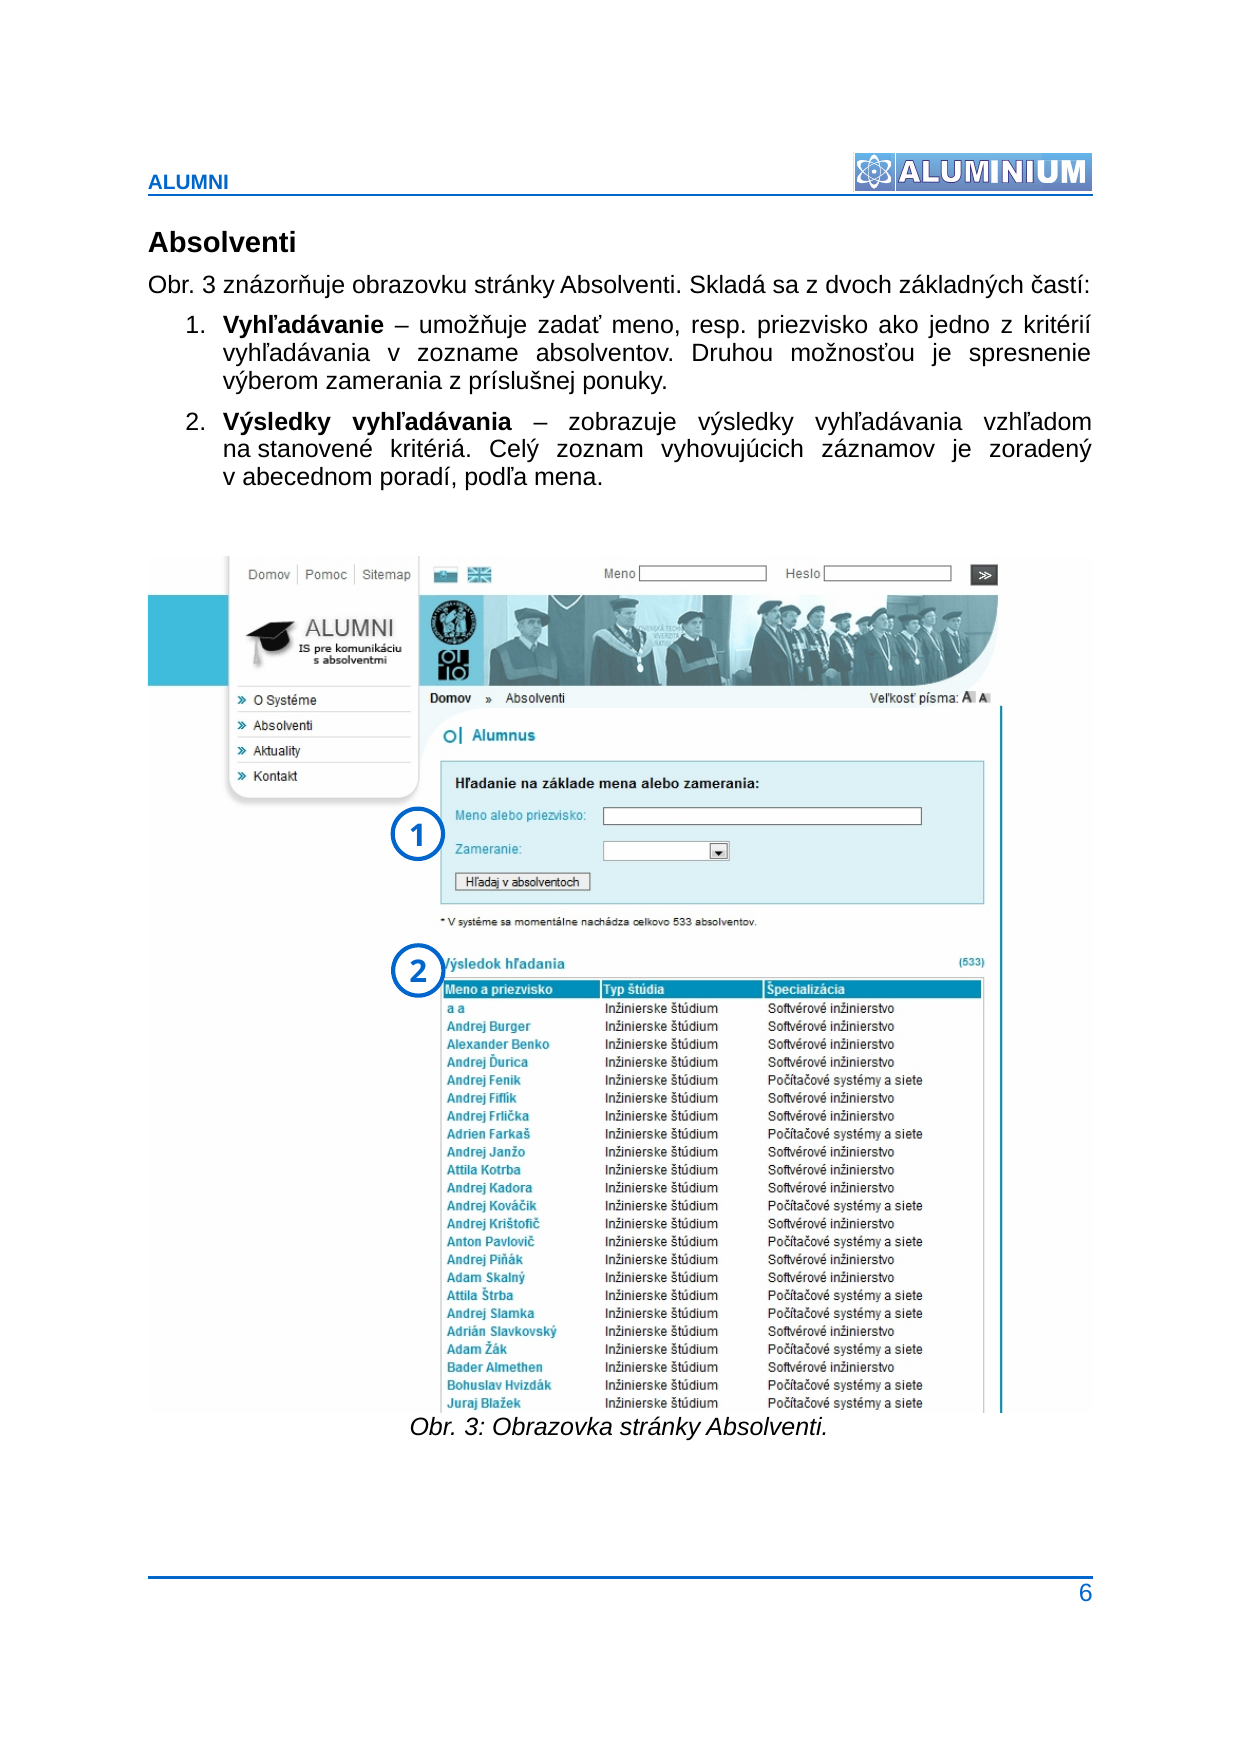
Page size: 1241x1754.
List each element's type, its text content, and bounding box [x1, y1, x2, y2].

text Obr. 3: Obrazovka stránky Absolventi. [148, 1413, 1093, 1441]
list Výsledky vyhľadávania – zobrazuje výsledky vyhľadávania vzhľadom na stanovené kritériá. Celý zoznam vyhovujúcich záznamov je zoradený v abecednom poradí, podľa mena. [185, 407, 1093, 491]
subtitle Absolventi [148, 226, 1093, 258]
list Vyhľadávanie – umožňuje zadať meno, resp. priezvisko ako jedno z kritérií vyhľadávania v zozname absolventov. Druhou možnosťou je spresnenie výberom zamerania z príslušnej ponuky. [185, 311, 1093, 395]
picture [147, 556, 1093, 1413]
text Obr. 3 znázorňuje obrazovku stránky Absolventi. Skladá sa z dvoch základných častí: [148, 271, 1093, 298]
